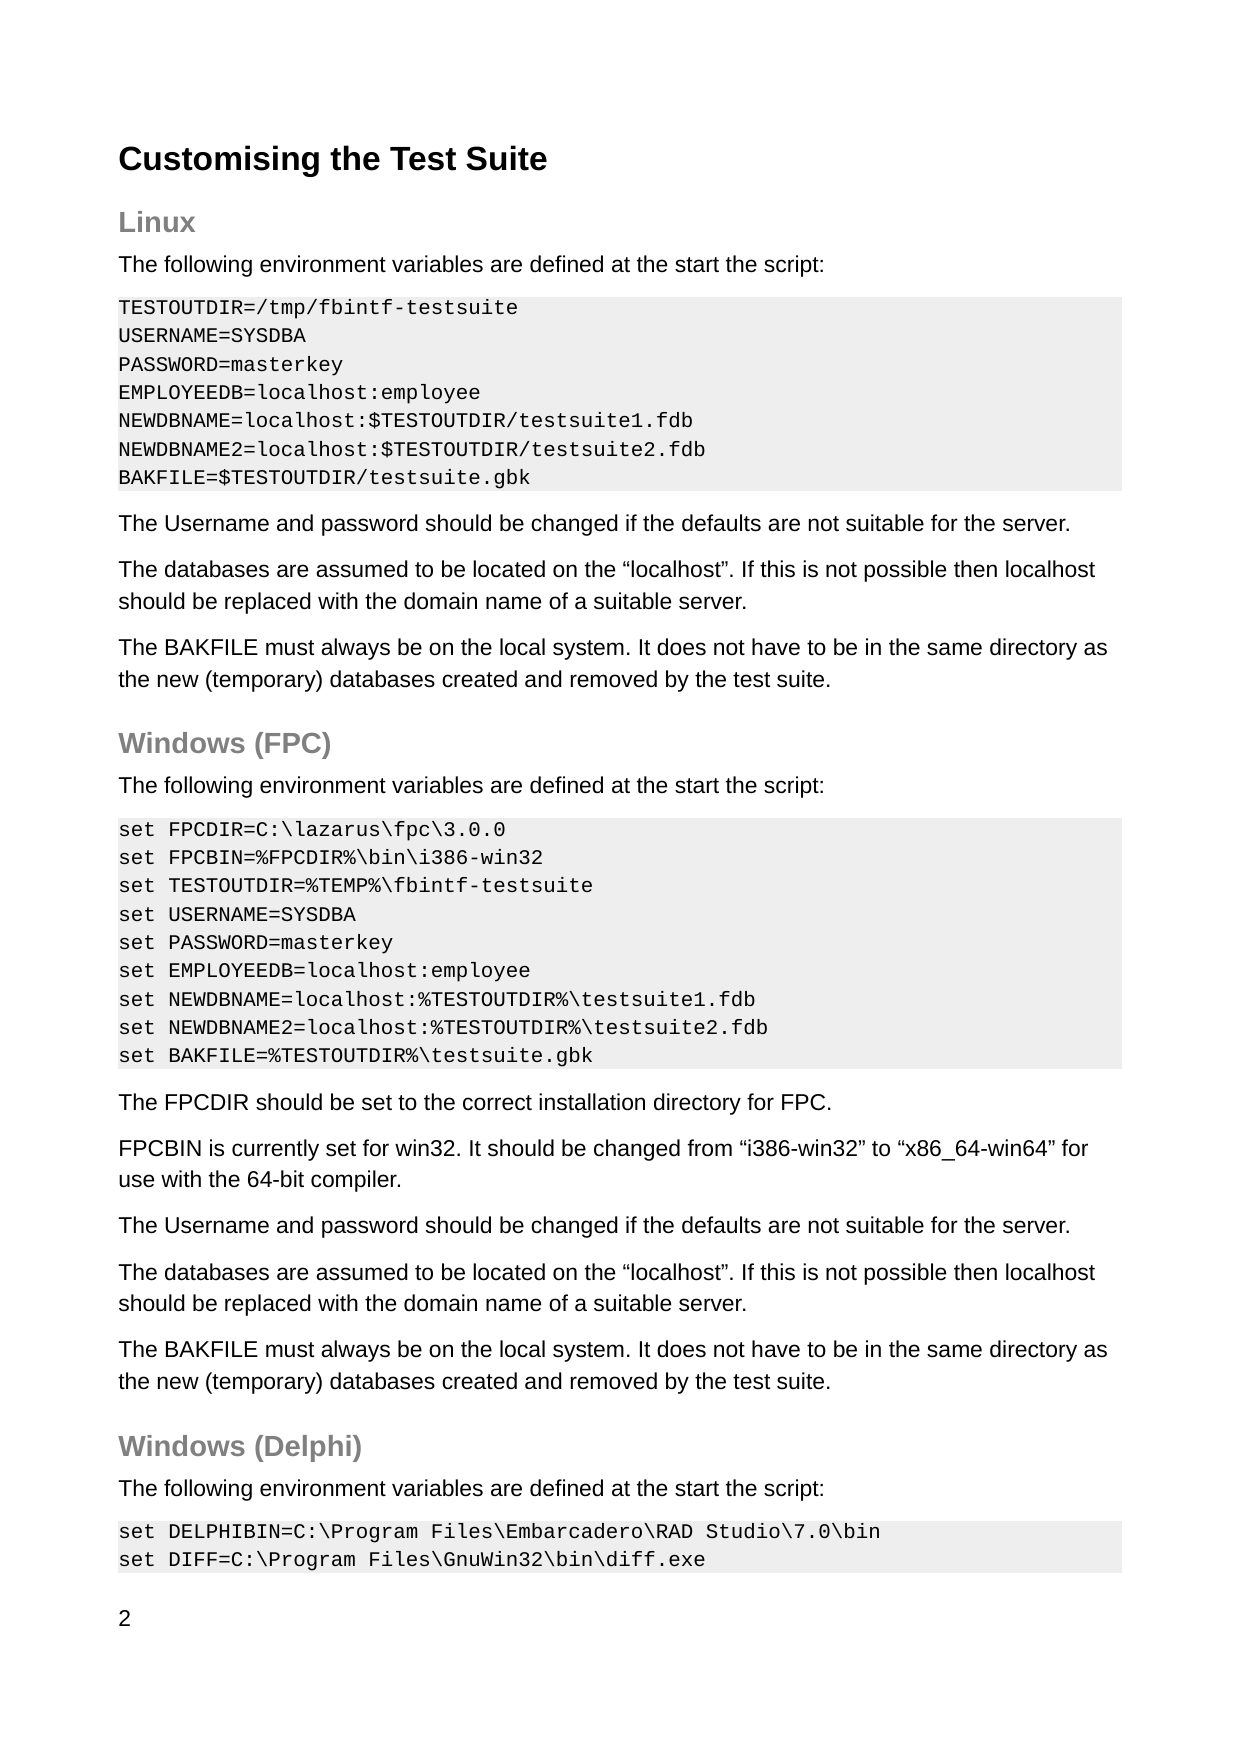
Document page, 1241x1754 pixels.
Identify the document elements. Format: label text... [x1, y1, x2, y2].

text set DELPHIBIN=C:\Program Files\Embarcadero\RAD Studio\7.0\bin [118, 1521, 1122, 1544]
text NEWDBNAME=localhost:$TESTOUTDIR/testsuite1.fdb [118, 410, 1122, 434]
text The Username and password should be changed if the defaults are not suitable for the server. [118, 510, 1122, 537]
text NEWDBNAME2=localhost:$TESTOUTDIR/testsuite2.fdb [118, 438, 1122, 462]
subtitle Linux [118, 205, 1122, 238]
text set EMPLOYEEDB=localhost:employee [118, 960, 1122, 984]
subtitle Customising the Test Suite [118, 139, 1122, 178]
text USERNAME=SYSDBA [118, 325, 1122, 349]
text set FPCBIN=%FPCDIR%\bin\i386-win32 [118, 847, 1122, 871]
text The databases are assumed to be located on the “localhost”. If this is not possible then localhost should be replaced with the domain name of a suitable server. [118, 1258, 1122, 1316]
text set TESTOUTDIR=%TEMP%\fbintf-testsuite [118, 875, 1122, 899]
text set BAKFILE=%TESTOUTDIR%\testsuite.gbk [118, 1045, 1122, 1069]
text set FPCDIR=C:\lazarus\fpc\3.0.0 [118, 818, 1122, 842]
text The Username and password should be changed if the defaults are not suitable for the server. [118, 1212, 1122, 1239]
text set NEWDBNAME=localhost:%TESTOUTDIR%\testsuite1.fdb [118, 988, 1122, 1012]
text TESTOUTDIR=/tmp/fbintf-testsuite [118, 297, 1122, 321]
text set USERNAME=SYSDBA [118, 903, 1122, 927]
text The databases are assumed to be located on the “localhost”. If this is not possible then localhost should be replaced with the domain name of a suitable server. [118, 556, 1122, 614]
text The following environment variables are defined at the start the script: [118, 772, 1122, 799]
text set DIFF=C:\Program Files\GnuWin32\bin\diff.exe [118, 1549, 1122, 1573]
text set NEWDBNAME2=localhost:%TESTOUTDIR%\testsuite2.fdb [118, 1017, 1122, 1041]
text The BAKFILE must always be on the local system. It does not have to be in the same directory as the new (temporary) databases created and removed by the test suite. [118, 1336, 1122, 1394]
subtitle Windows (Delphi) [118, 1428, 1122, 1462]
text PASSWORD=masterkey [118, 353, 1122, 377]
text The BAKFILE must always be on the local system. It does not have to be in the same directory as the new (temporary) databases created and removed by the test suite. [118, 634, 1122, 692]
text set PASSWORD=masterkey [118, 932, 1122, 956]
text The FPCDIR should be set to the correct installation directory for FPC. [118, 1088, 1122, 1115]
text BAKFILE=$TESTOUTDIR/testsuite.gbk [118, 467, 1122, 491]
text FPCBIN is currently set for win32. It should be changed from “i386-win32” to “x86_64-win64” for use with the 64-bit compiler. [118, 1135, 1122, 1193]
subtitle Windows (FPC) [118, 726, 1122, 760]
text EMPLOYEEDB=localhost:employee [118, 382, 1122, 406]
text The following environment variables are defined at the start the script: [118, 251, 1122, 277]
text The following environment variables are defined at the start the script: [118, 1474, 1122, 1501]
